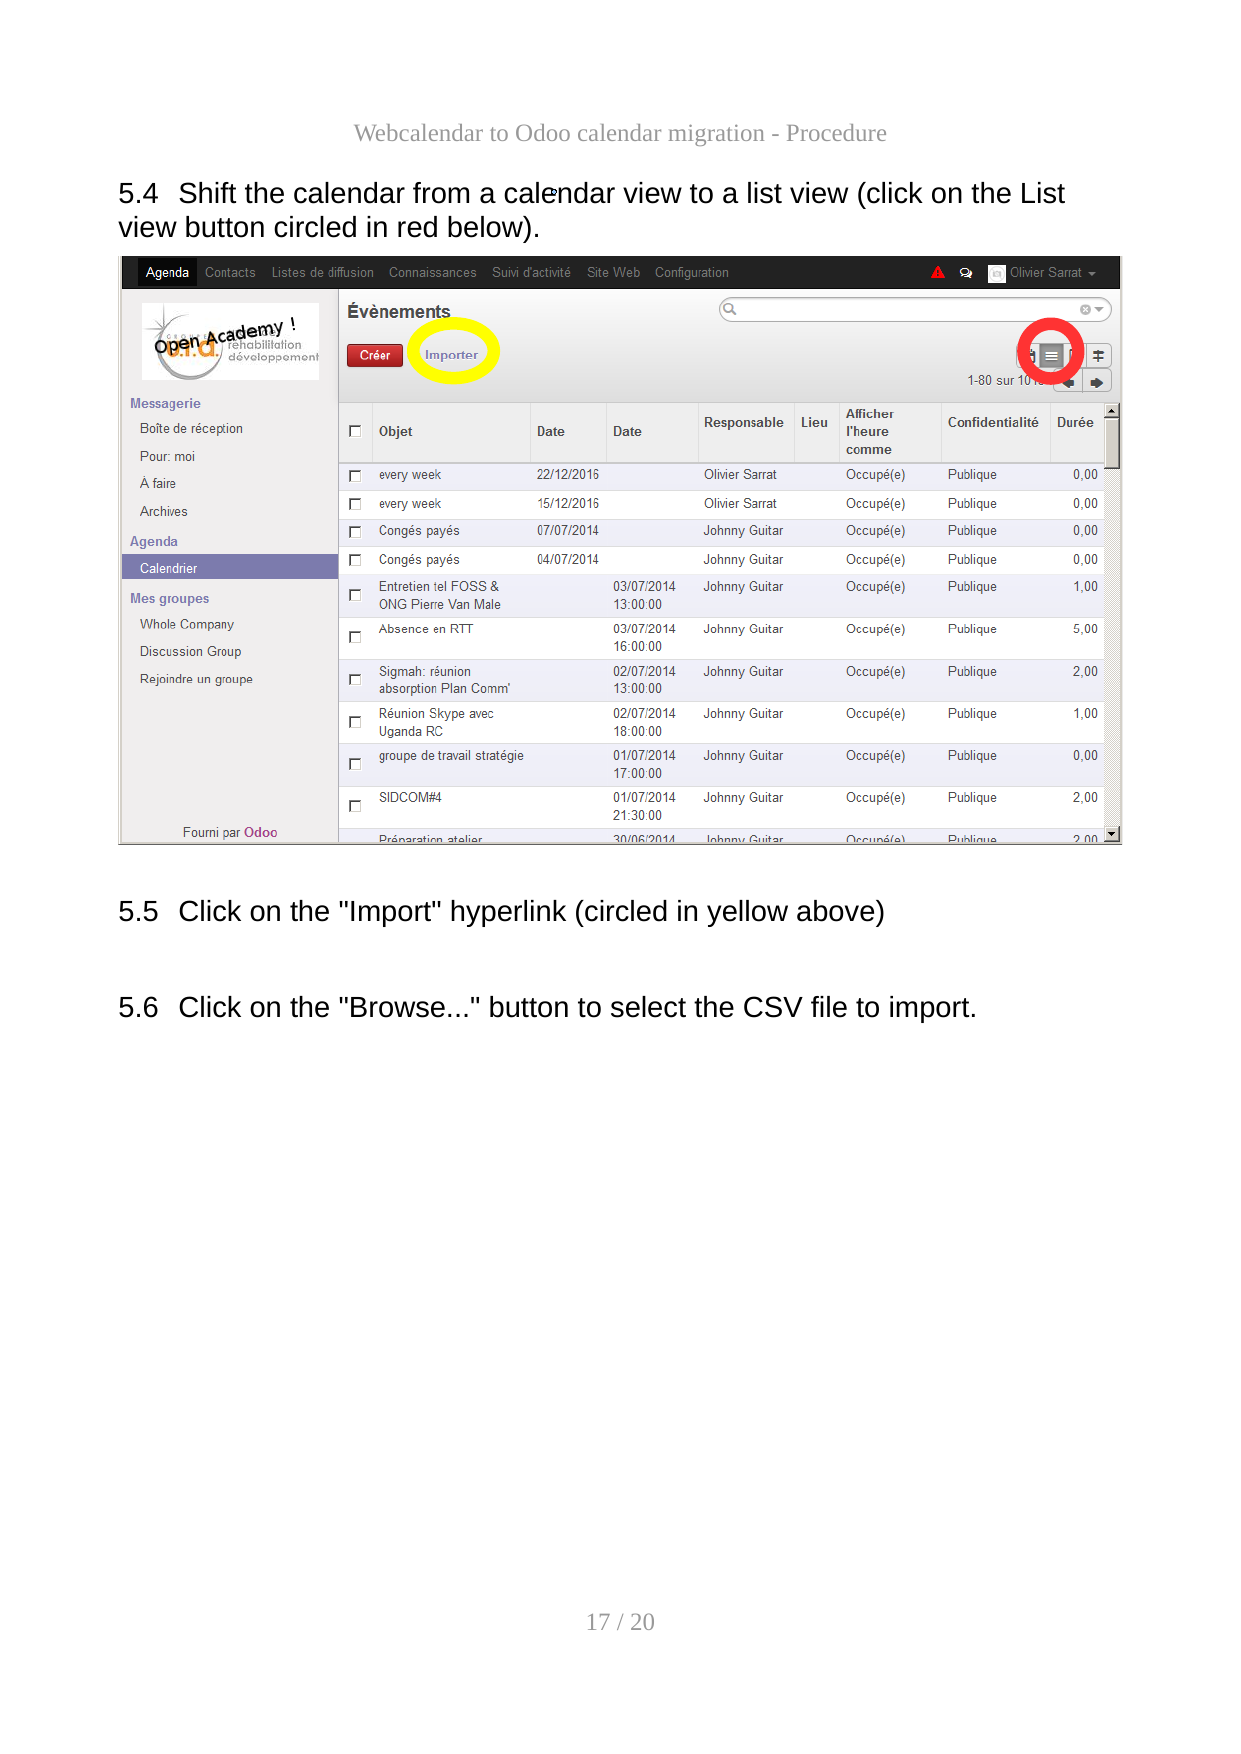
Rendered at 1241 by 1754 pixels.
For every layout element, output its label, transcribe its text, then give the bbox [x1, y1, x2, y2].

subtitle Click on the "Import" hyperlink (circled in yellow above) [118, 894, 1122, 928]
subtitle Shift the calendar from a calendar view to a list view (click on the List view button circled in red below). [118, 176, 1122, 243]
subtitle Click on the "Browse..." button to select the CSV file to import. [118, 990, 1122, 1023]
picture [118, 256, 1123, 845]
